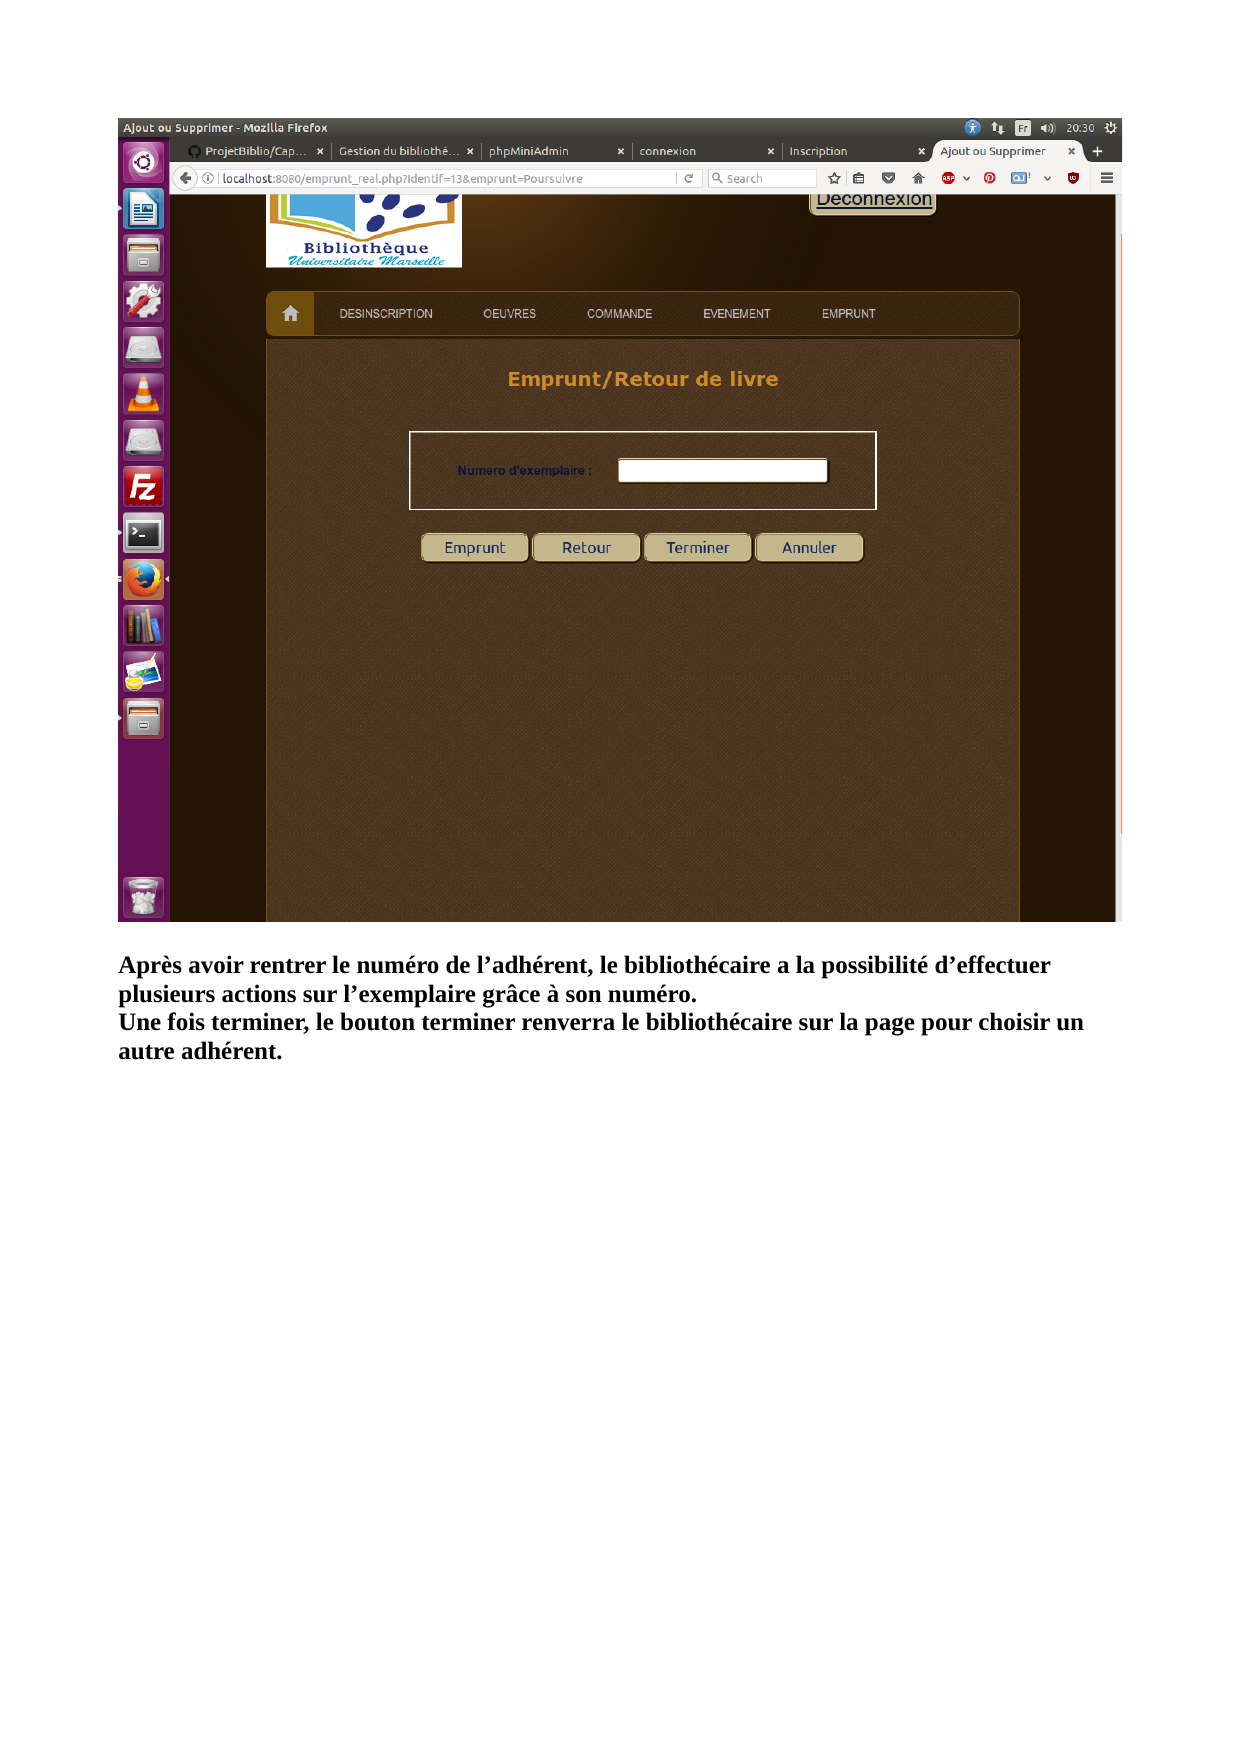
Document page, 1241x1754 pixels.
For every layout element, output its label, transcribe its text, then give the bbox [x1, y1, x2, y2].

text Après avoir rentrer le numéro de l’adhérent, le bibliothécaire a la possibilité d’effectuer plusieurs actions sur l’exemplaire grâce à son numéro. [118, 950, 1122, 1007]
text Une fois terminer, le bouton terminer renverra le bibliothécaire sur la page pour choisir un autre adhérent. [118, 1007, 1122, 1065]
picture [118, 118, 1123, 922]
